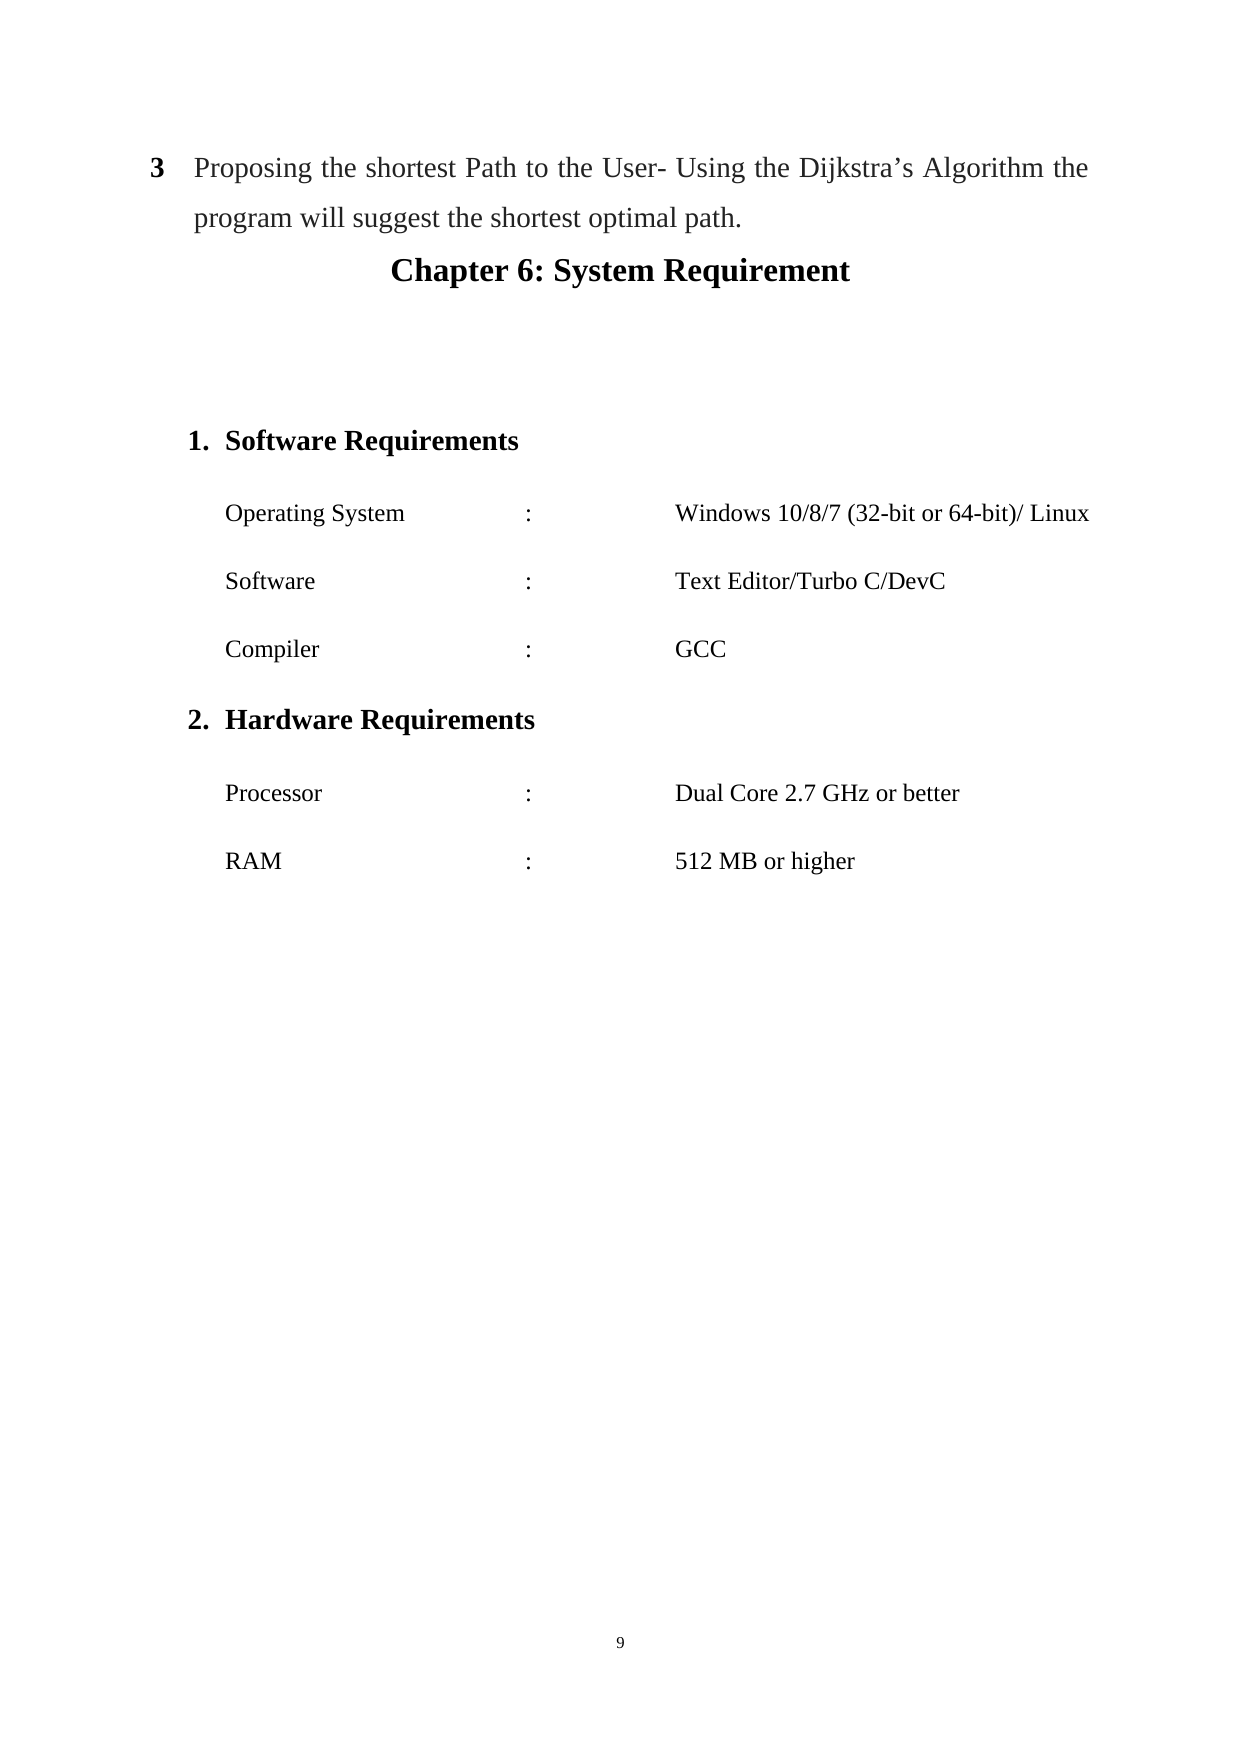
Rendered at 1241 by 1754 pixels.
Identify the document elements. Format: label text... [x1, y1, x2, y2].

text Operating System : Windows 10/8/7 (32-bit or 64-bit)/ Linux [225, 498, 1090, 527]
text Chapter 6: System Requirement [150, 251, 1090, 289]
list Software Requirements [187, 423, 1090, 456]
text Compiler : GCC [225, 634, 1090, 663]
text RAM : 512 MB or higher [225, 846, 1090, 874]
list Proposing the shortest Path to the User- Using the Dijkstra’s Algorithm the program will suggest the shortest optimal path. [150, 150, 1090, 234]
list Hardware Requirements [187, 702, 1090, 736]
text Processor : Dual Core 2.7 GHz or better [225, 778, 1090, 806]
text Software : Text Editor/Turbo C/DevC [225, 566, 1090, 595]
